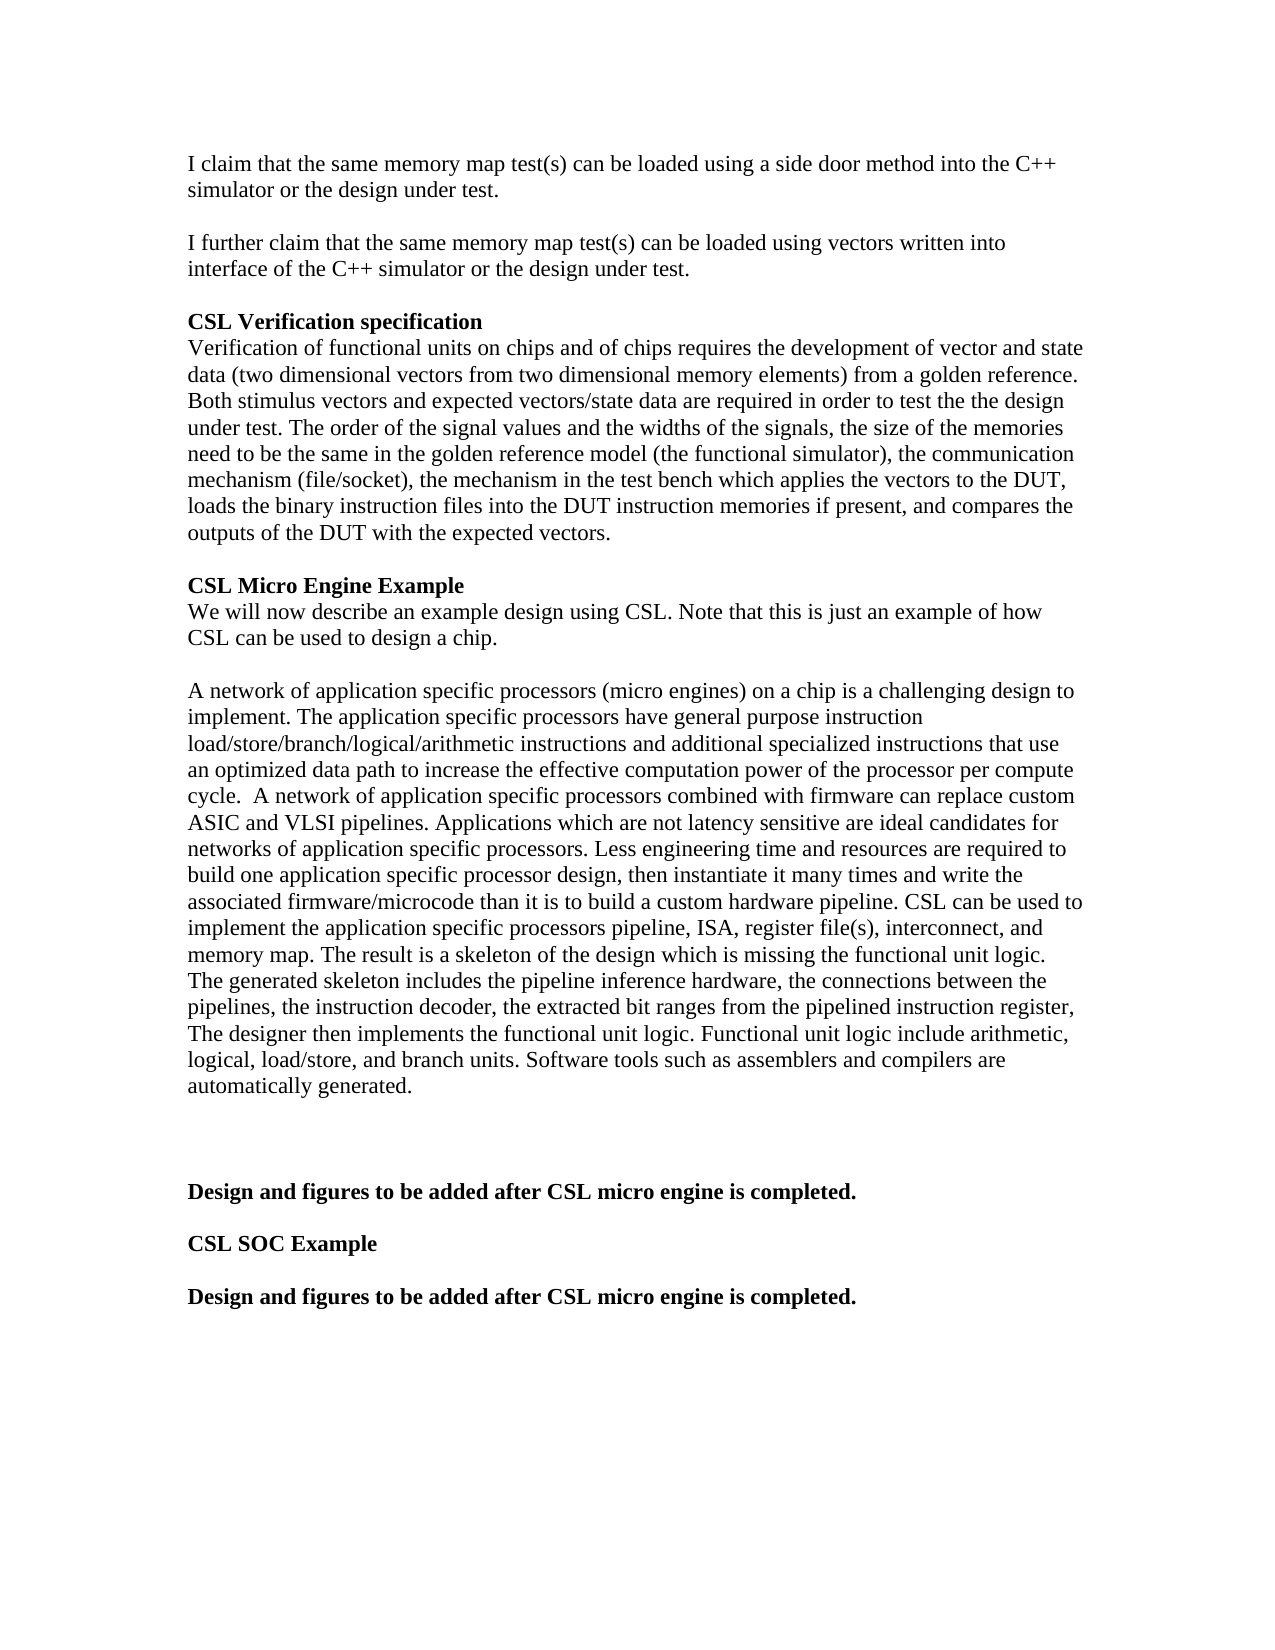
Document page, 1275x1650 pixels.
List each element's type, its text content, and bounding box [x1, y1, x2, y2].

text Design and figures to be added after CSL micro engine is completed. [187, 1283, 1087, 1309]
text Design and figures to be added after CSL micro engine is completed. [187, 1178, 1087, 1204]
text A network of application specific processors (micro engines) on a chip is a challenging design to implement. The application specific processors have general purpose instruction load/store/branch/logical/arithmetic instructions and additional specialized instructions that use an optimized data path to increase the effective computation power of the processor per compute cycle. A network of application specific processors combined with firmware can replace custom ASIC and VLSI pipelines. Applications which are not latency sensitive are ideal candidates for networks of application specific processors. Less engineering time and resources are required to build one application specific processor design, then instantiate it many times and write the associated firmware/microcode than it is to build a custom hardware pipeline. CSL can be used to implement the application specific processors pipeline, ISA, register file(s), interconnect, and memory map. The result is a skeleton of the design which is missing the functional unit logic. The generated skeleton includes the pipeline inference hardware, the connections between the pipelines, the instruction decoder, the extracted bit ranges from the pipelined instruction register, The designer then implements the functional unit logic. Functional unit logic include arithmetic, logical, load/store, and branch units. Software tools such as assemblers and compilers are automatically generated. [187, 677, 1087, 1099]
text CSL SOC Example [187, 1231, 1087, 1257]
text Verification of functional units on chips and of chips requires the development of vector and state data (two dimensional vectors from two dimensional memory elements) from a golden reference. Both stimulus vectors and expected vectors/state data are required in order to test the the design under test. The order of the signal values and the widths of the signals, the size of the memories need to be the same in the golden reference model (the functional simulator), the communication mechanism (file/socket), the mechanism in the test bench which applies the vectors to the DUT, loads the binary instruction files into the DUT instruction memories if present, and compares the outputs of the DUT with the expected vectors. [187, 334, 1087, 545]
text CSL Verification specification [187, 308, 1087, 334]
text We will now describe an example design using CSL. Note that this is just an example of how CSL can be used to design a chip. [187, 598, 1087, 651]
text CSL Micro Engine Example [187, 572, 1087, 598]
text I claim that the same memory map test(s) can be loaded using a side door method into the C++ simulator or the design under test. [187, 150, 1087, 203]
text I further claim that the same memory map test(s) can be loaded using vectors written into interface of the C++ simulator or the design under test. [187, 229, 1087, 282]
